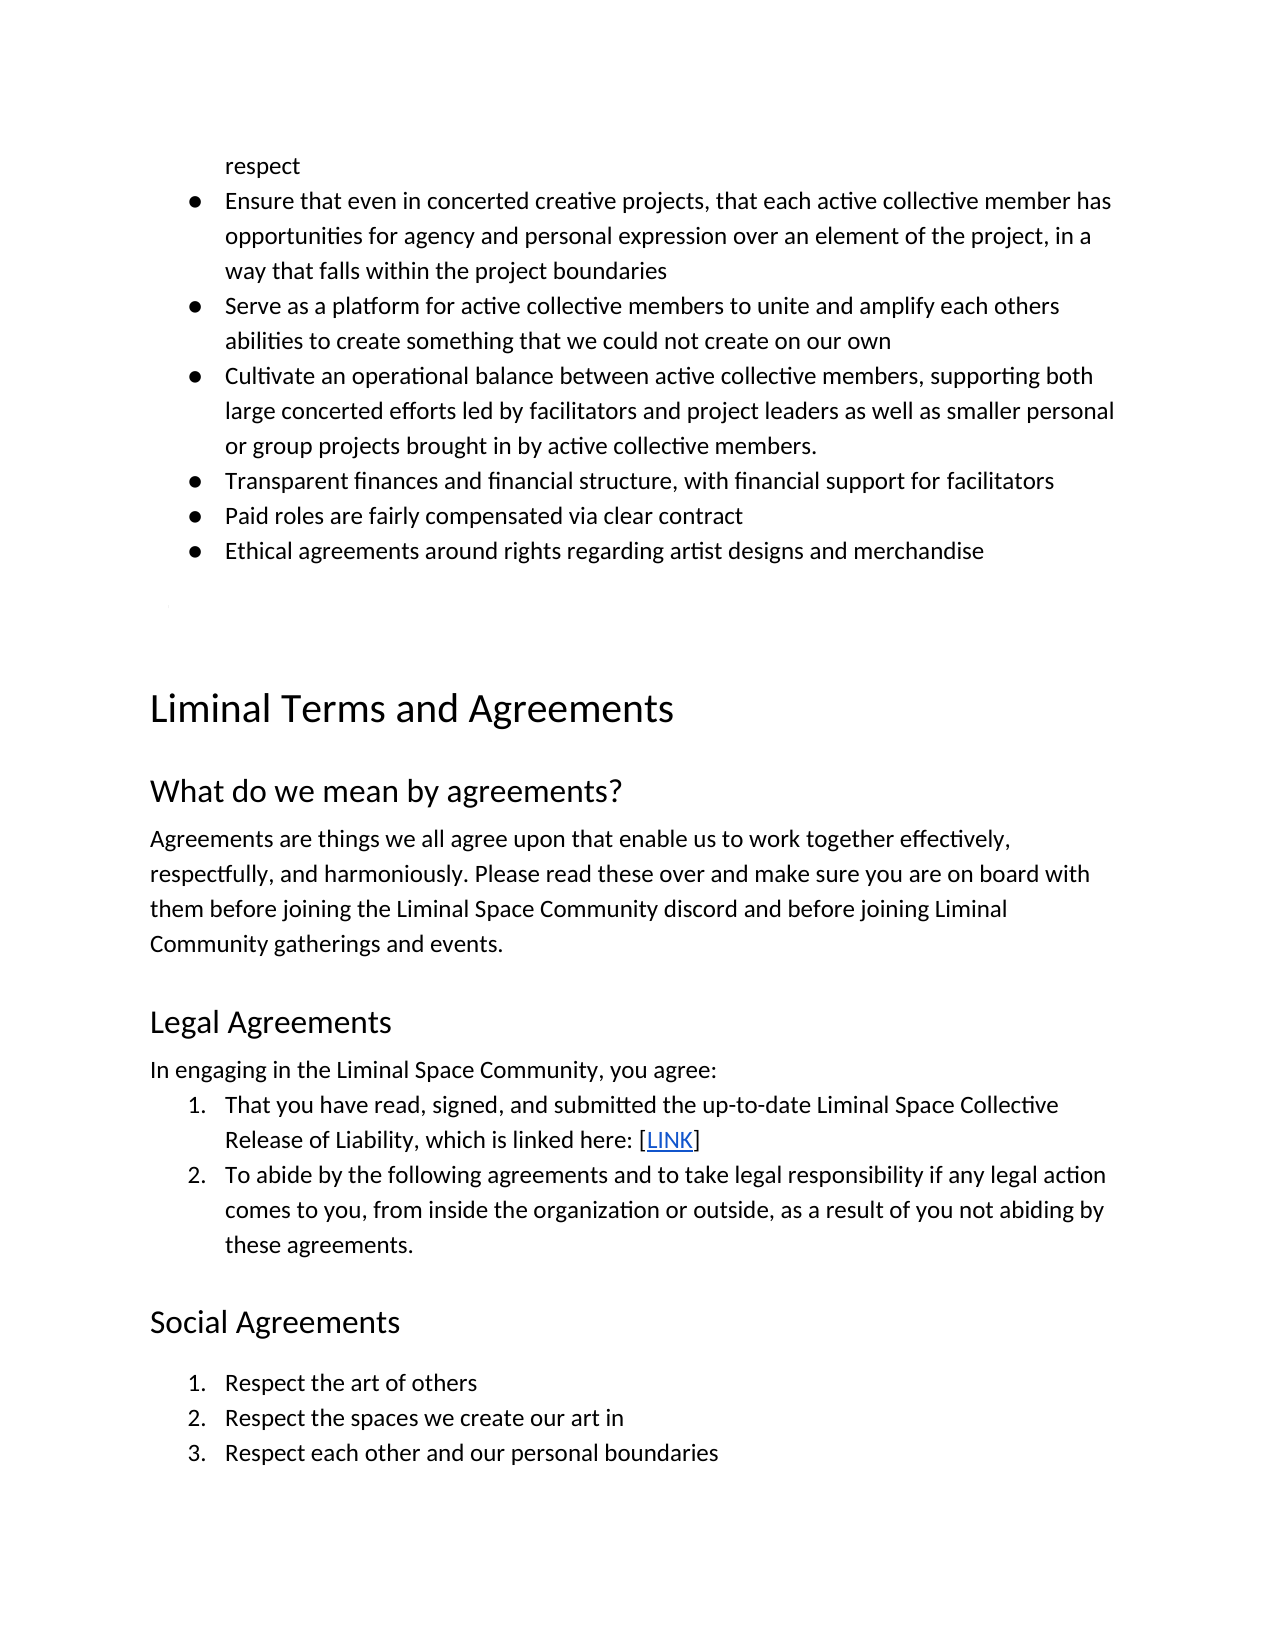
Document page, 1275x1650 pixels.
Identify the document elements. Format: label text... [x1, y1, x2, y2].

list Cultivate an operational balance between active collective members, supporting both large concerted efforts led by facilitators and project leaders as well as smaller personal or group projects brought in by active collective members. [187, 360, 1125, 461]
list respect [187, 150, 1125, 181]
subtitle What do we mean by agreements? [150, 770, 1125, 811]
list Ensure that even in concerted creative projects, that each active collective member has opportunities for agency and personal expression over an element of the project, in a way that falls within the project boundaries [187, 185, 1125, 286]
text Agreements are things we all agree upon that enable us to work together effectively, respectfully, and harmoniously. Please read these over and make sure you are on board with them before joining the Liminal Space Community discord and before joining Liminal Community gatherings and events. [150, 823, 1125, 959]
list To abide by the following agreements and to take legal responsibility if any legal action comes to you, from inside the organization or outside, as a result of you not abiding by these agreements. [187, 1159, 1125, 1259]
list Paid roles are fairly compensated via clear contract [187, 500, 1125, 531]
list Respect each other and our personal boundaries [187, 1437, 1125, 1468]
list Respect the art of others [187, 1367, 1125, 1398]
subtitle Liminal Terms and Agreements [150, 682, 1125, 732]
subtitle Legal Agreements [150, 1001, 1125, 1041]
text In engaging in the Liminal Space Community, you agree: [150, 1054, 1125, 1084]
list Respect the spaces we create our art in [187, 1402, 1125, 1433]
list That you have read, signed, and submitted the up-to-date Liminal Space Collective Release of Liability, which is linked here: [LINK] [187, 1089, 1125, 1154]
list Ethical agreements around rights regarding artist designs and merchandise [187, 535, 1125, 566]
list Transparent finances and financial structure, with financial support for facilitators [187, 465, 1125, 496]
list Serve as a platform for active collective members to unite and amplify each others abilities to create something that we could not create on our own [187, 290, 1125, 356]
subtitle Social Agreements [150, 1301, 1125, 1342]
